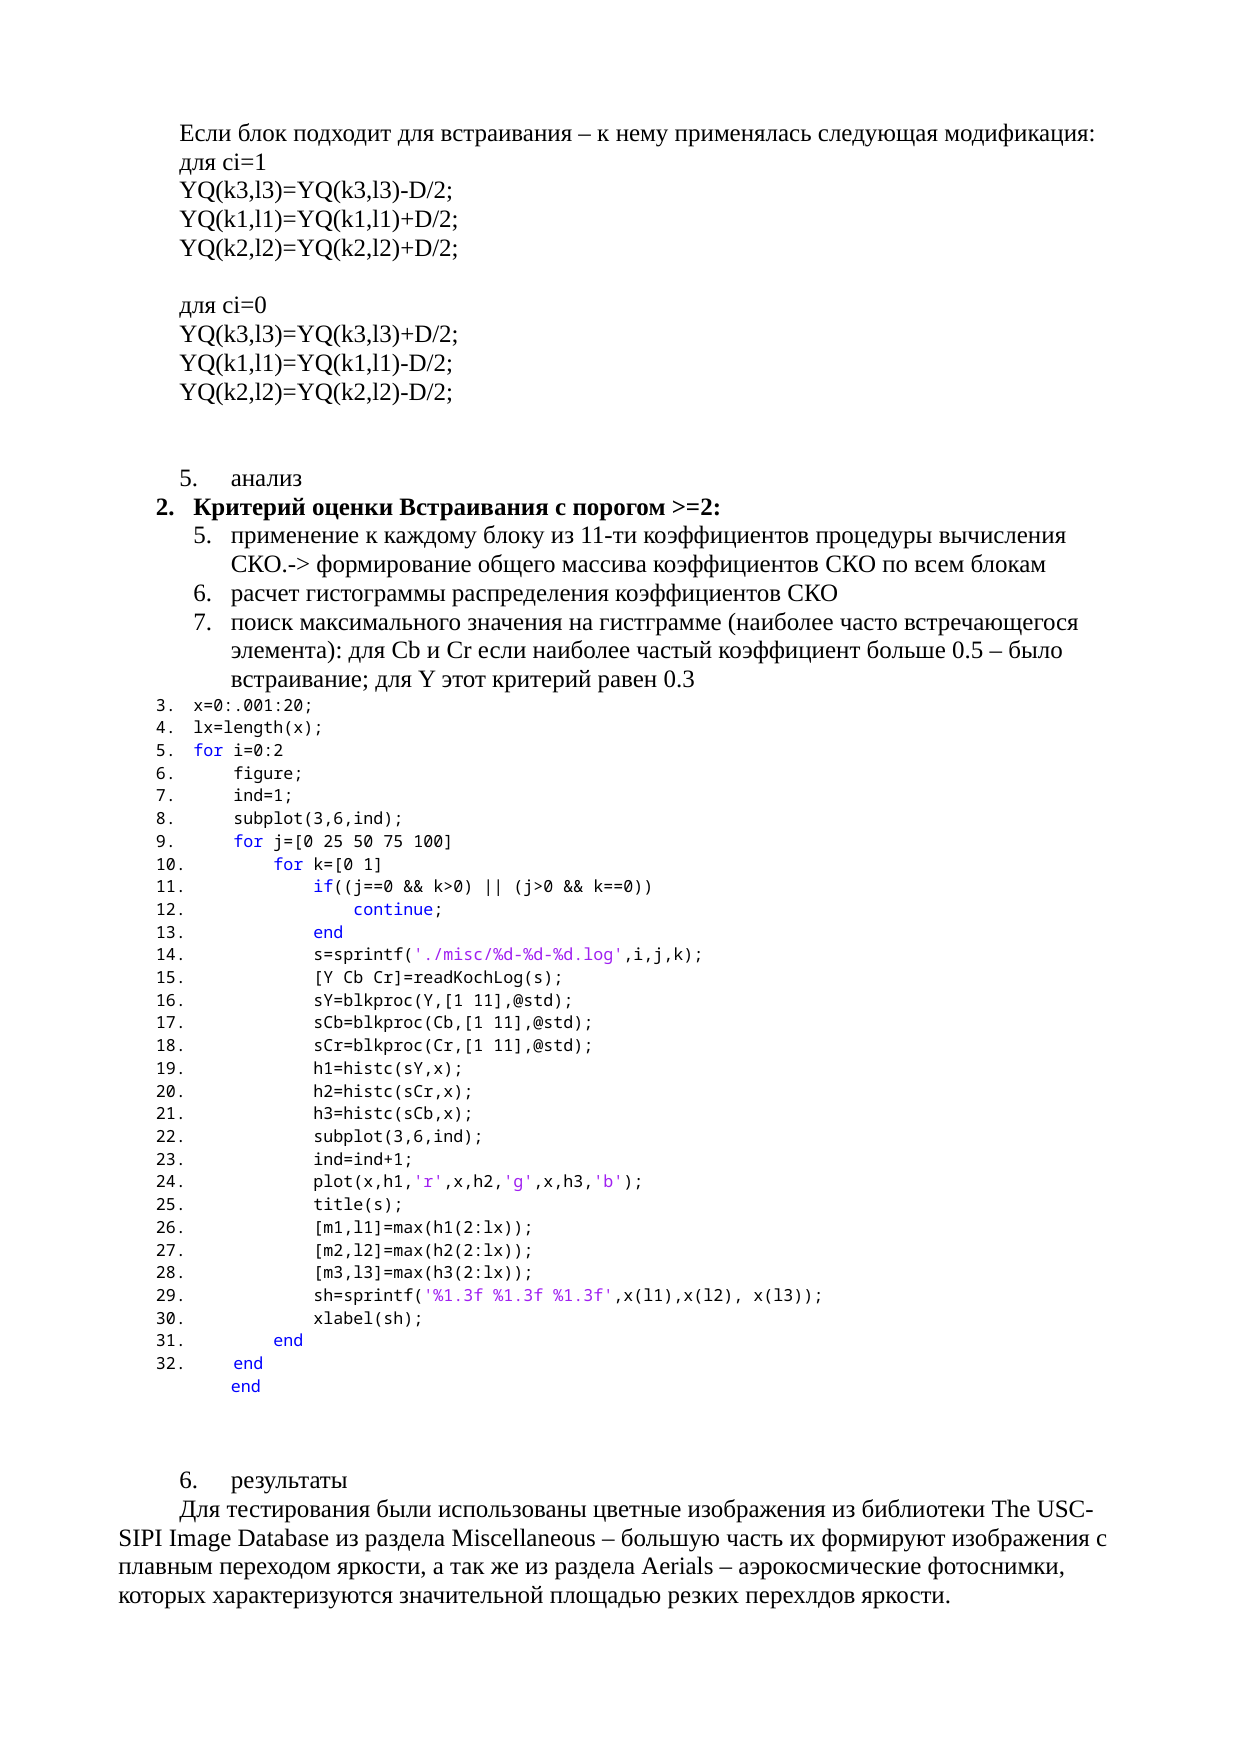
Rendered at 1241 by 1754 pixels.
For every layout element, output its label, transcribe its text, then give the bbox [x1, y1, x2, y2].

text для ci=0 [118, 291, 1122, 319]
list if((j==0 && k>0) || (j>0 && k==0)) [156, 875, 1122, 897]
list end [193, 1374, 1122, 1397]
list sCb=blkproc(Cb,[1 11],@std); [156, 1011, 1122, 1034]
text для ci=1 [118, 147, 1122, 176]
list for j=[0 25 50 75 100] [156, 829, 1122, 852]
list Критерий оценки Встраивания с порогом >=2: [156, 492, 1122, 521]
list end [156, 1329, 1122, 1352]
list for i=0:2 [156, 738, 1122, 761]
list h1=histc(sY,x); [156, 1056, 1122, 1079]
list [m2,l2]=max(h2(2:lx)); [156, 1238, 1122, 1261]
list анализ [118, 463, 1122, 492]
text YQ(k1,l1)=YQ(k1,l1)-D/2; [118, 348, 1122, 377]
text YQ(k1,l1)=YQ(k1,l1)+D/2; [118, 204, 1122, 233]
list xlabel(sh); [156, 1306, 1122, 1329]
list title(s); [156, 1193, 1122, 1215]
list [m3,l3]=max(h3(2:lx)); [156, 1261, 1122, 1283]
list sCr=blkproc(Cr,[1 11],@std); [156, 1034, 1122, 1056]
list расчет гистограммы распределения коэффициентов СКО [193, 578, 1122, 607]
list ind=1; [156, 784, 1122, 807]
text YQ(k3,l3)=YQ(k3,l3)-D/2; [118, 176, 1122, 204]
text Если блок подходит для встраивания – к нему применялась следующая модификация: [118, 118, 1122, 147]
list end [156, 1352, 1122, 1374]
list plot(x,h1,'r',x,h2,'g',x,h3,'b'); [156, 1170, 1122, 1193]
list sY=blkproc(Y,[1 11],@std); [156, 988, 1122, 1011]
list subplot(3,6,ind); [156, 1124, 1122, 1147]
list subplot(3,6,ind); [156, 807, 1122, 829]
text Для тестирования были использованы цветные изображения из библиотеки The USC-SIPI Image Database из раздела Miscellaneous – большую часть их формируют изображения с плавным переходом яркости, а так же из раздела Aerials – аэрокосмические фотоснимки, которых характеризуются значительной площадью резких перехлдов яркости. [118, 1494, 1122, 1609]
list результаты [118, 1465, 1122, 1494]
list figure; [156, 761, 1122, 784]
text YQ(k3,l3)=YQ(k3,l3)+D/2; [118, 319, 1122, 348]
list x=0:.001:20; [156, 693, 1122, 716]
list s=sprintf('./misc/%d-%d-%d.log',i,j,k); [156, 943, 1122, 966]
list end [156, 920, 1122, 943]
list [m1,l1]=max(h1(2:lx)); [156, 1215, 1122, 1238]
list применение к каждому блоку из 11-ти коэффициентов процедуры вычисления СКО.-> формирование общего массива коэффициентов СКО по всем блокам [193, 521, 1122, 578]
list lx=length(x); [156, 716, 1122, 738]
list sh=sprintf('%1.3f %1.3f %1.3f',x(l1),x(l2), x(l3)); [156, 1283, 1122, 1306]
list поиск максимального значения на гистграмме (наиболее часто встречающегося элемента): для Cb и Cr если наиболее частый коэффициент больше 0.5 – было встраивание; для Y этот критерий равен 0.3 [193, 607, 1122, 693]
list [Y Cb Cr]=readKochLog(s); [156, 966, 1122, 988]
list ind=ind+1; [156, 1147, 1122, 1170]
text YQ(k2,l2)=YQ(k2,l2)+D/2; [118, 233, 1122, 262]
list continue; [156, 897, 1122, 920]
list for k=[0 1] [156, 852, 1122, 875]
list h2=histc(sCr,x); [156, 1079, 1122, 1102]
list h3=histc(sCb,x); [156, 1102, 1122, 1124]
text YQ(k2,l2)=YQ(k2,l2)-D/2; [118, 377, 1122, 406]
